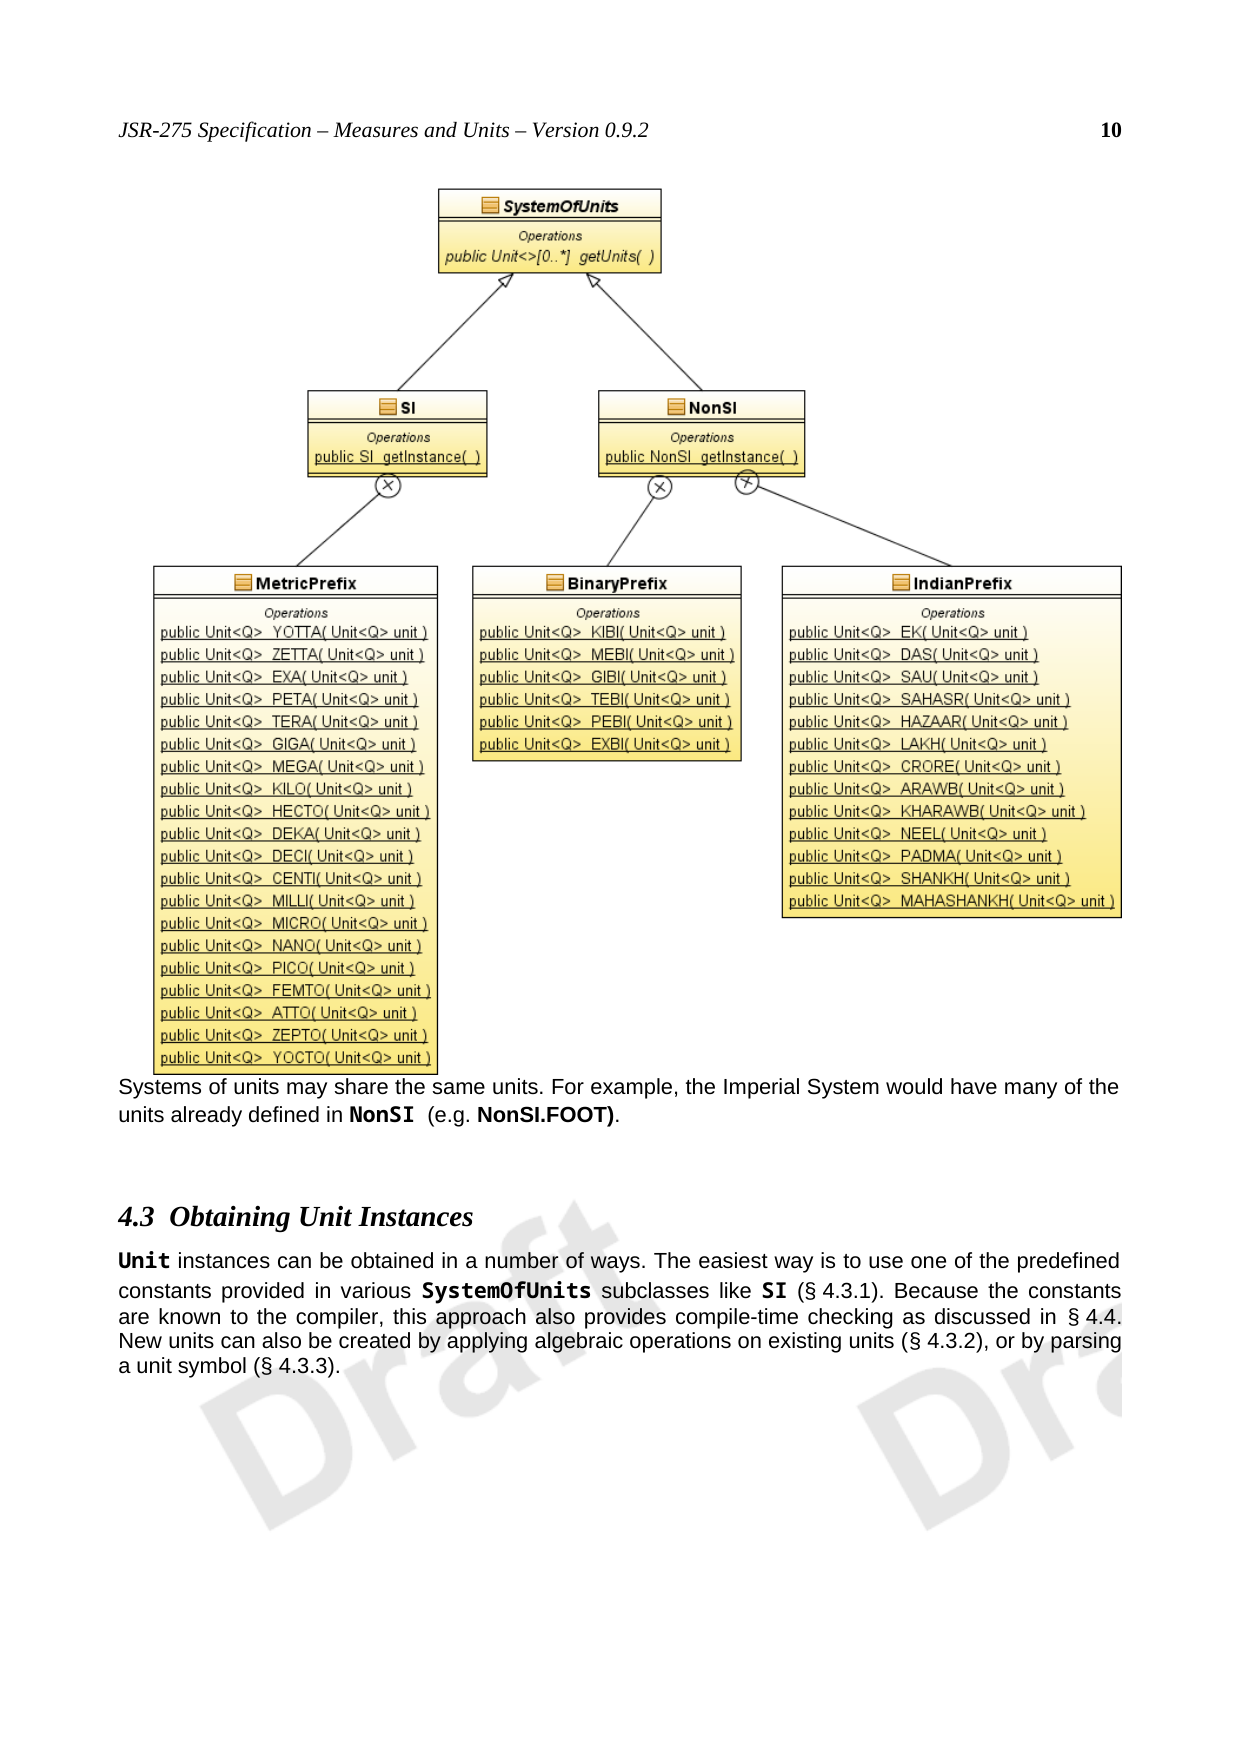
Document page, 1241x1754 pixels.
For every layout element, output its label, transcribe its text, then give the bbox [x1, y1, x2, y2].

subtitle Obtaining Unit Instances [118, 1200, 1122, 1232]
picture [118, 1129, 1122, 1200]
picture [118, 1232, 1122, 1245]
picture [118, 118, 1122, 1075]
text Systems of units may share the same units. For example, the Imperial System would have many of the units already defined in NonSI (e.g. NonSI.FOOT). [118, 1075, 1122, 1129]
picture [118, 1378, 1122, 1636]
text Unit instances can be obtained in a number of ways. The easiest way is to use one of the predefined constants provided in various SystemOfUnits subclasses like SI (§ 4.3.1). Because the constants are known to the compiler, this approach also provides compile-time checking as discussed in § 4.4. New units can also be created by applying algebraic operations on existing units (§ 4.3.2), or by parsing a unit symbol (§ 4.3.3). [118, 1245, 1122, 1378]
